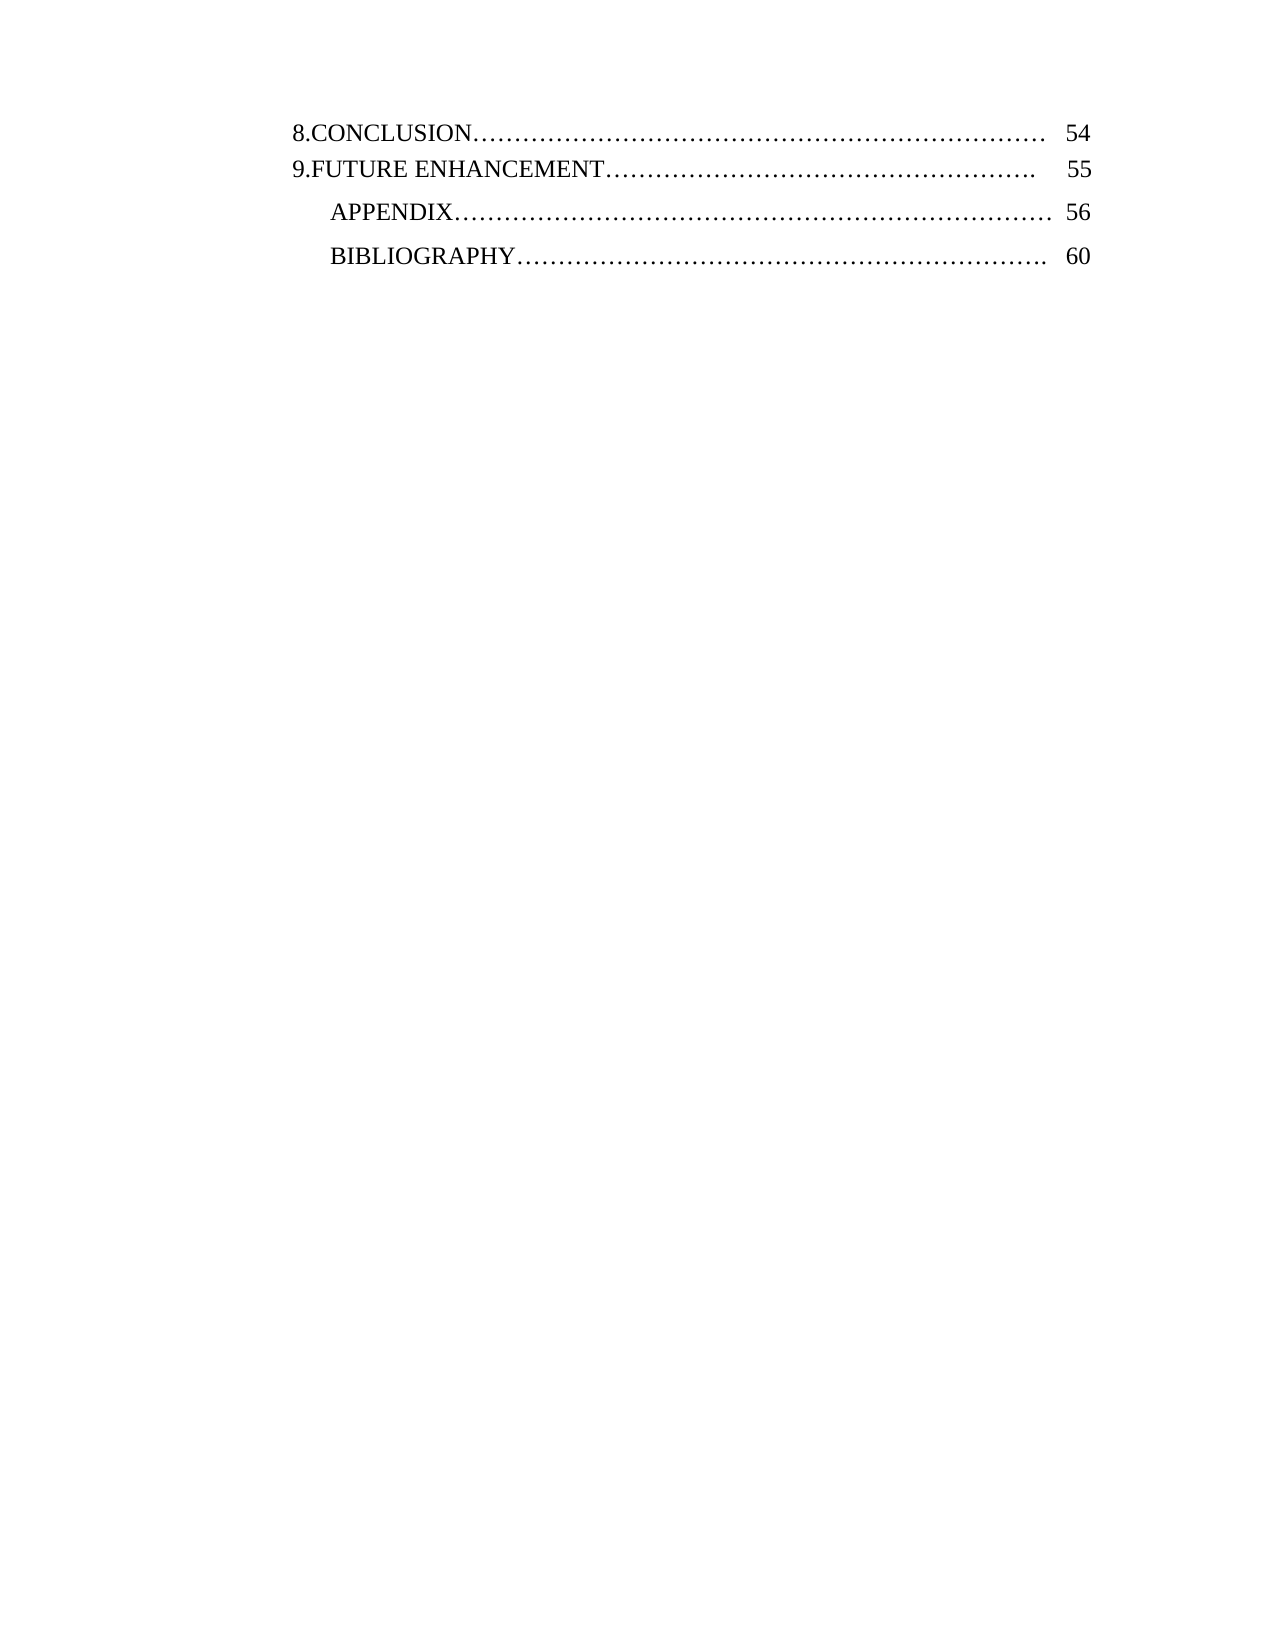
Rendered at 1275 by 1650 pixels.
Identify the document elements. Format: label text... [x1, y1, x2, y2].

list 8.CONCLUSION…………………………………………………………… 54 [292, 118, 1127, 147]
text APPENDIX……………………………………………………………… 56 [330, 197, 1127, 226]
text BIBLIOGRAPHY………………………………………………………. 60 [330, 241, 1127, 270]
list 9.FUTURE ENHANCEMENT……………………………………………. 55 [292, 154, 1127, 183]
